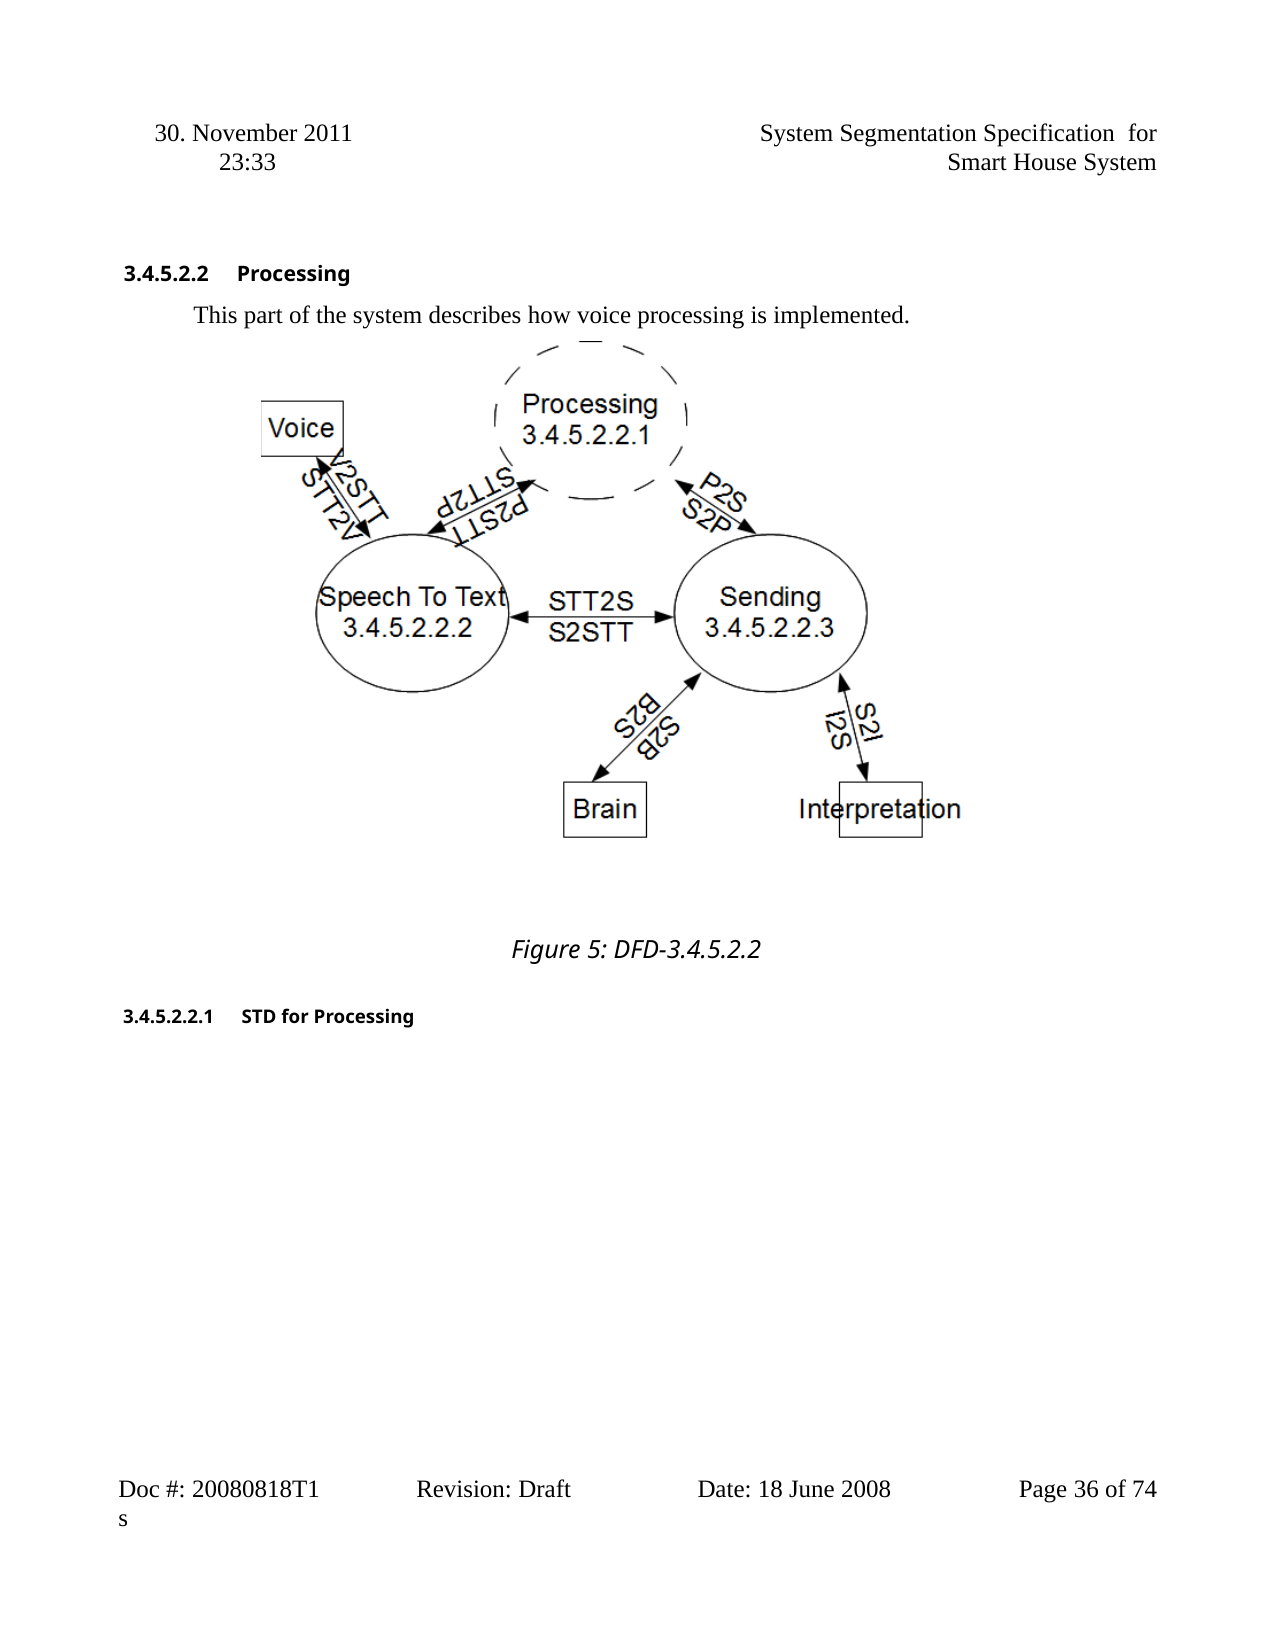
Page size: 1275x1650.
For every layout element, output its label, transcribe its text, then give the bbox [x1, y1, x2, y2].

text This part of the system describes how voice processing is implemented. [118, 300, 1157, 329]
text Figure 5: DFD-3.4.5.2.2 [118, 932, 1157, 966]
picture [261, 341, 1009, 878]
subtitle Processing [118, 259, 1157, 288]
subtitle STD for Processing [118, 1003, 1157, 1029]
